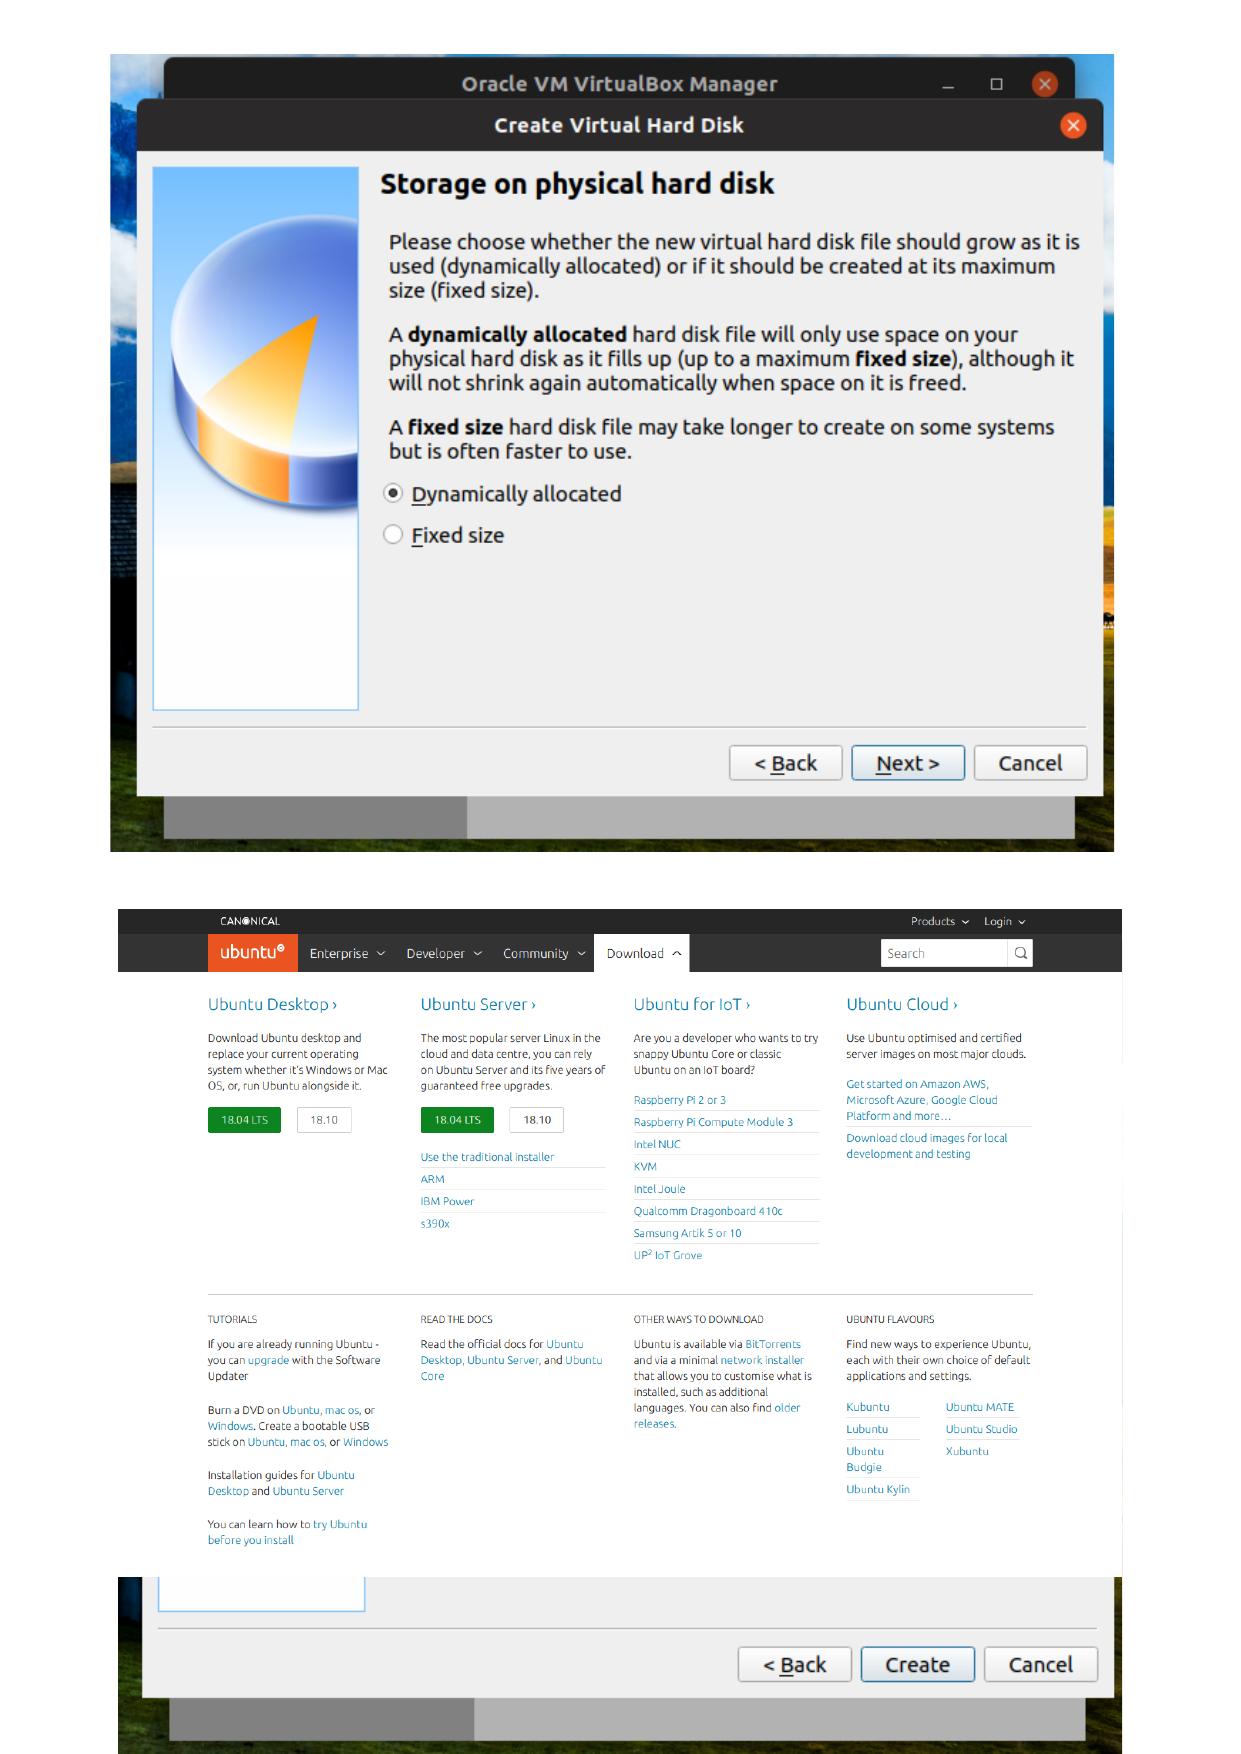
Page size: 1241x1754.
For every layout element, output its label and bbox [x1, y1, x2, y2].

picture [118, 909, 1123, 1754]
picture [110, 54, 1115, 852]
